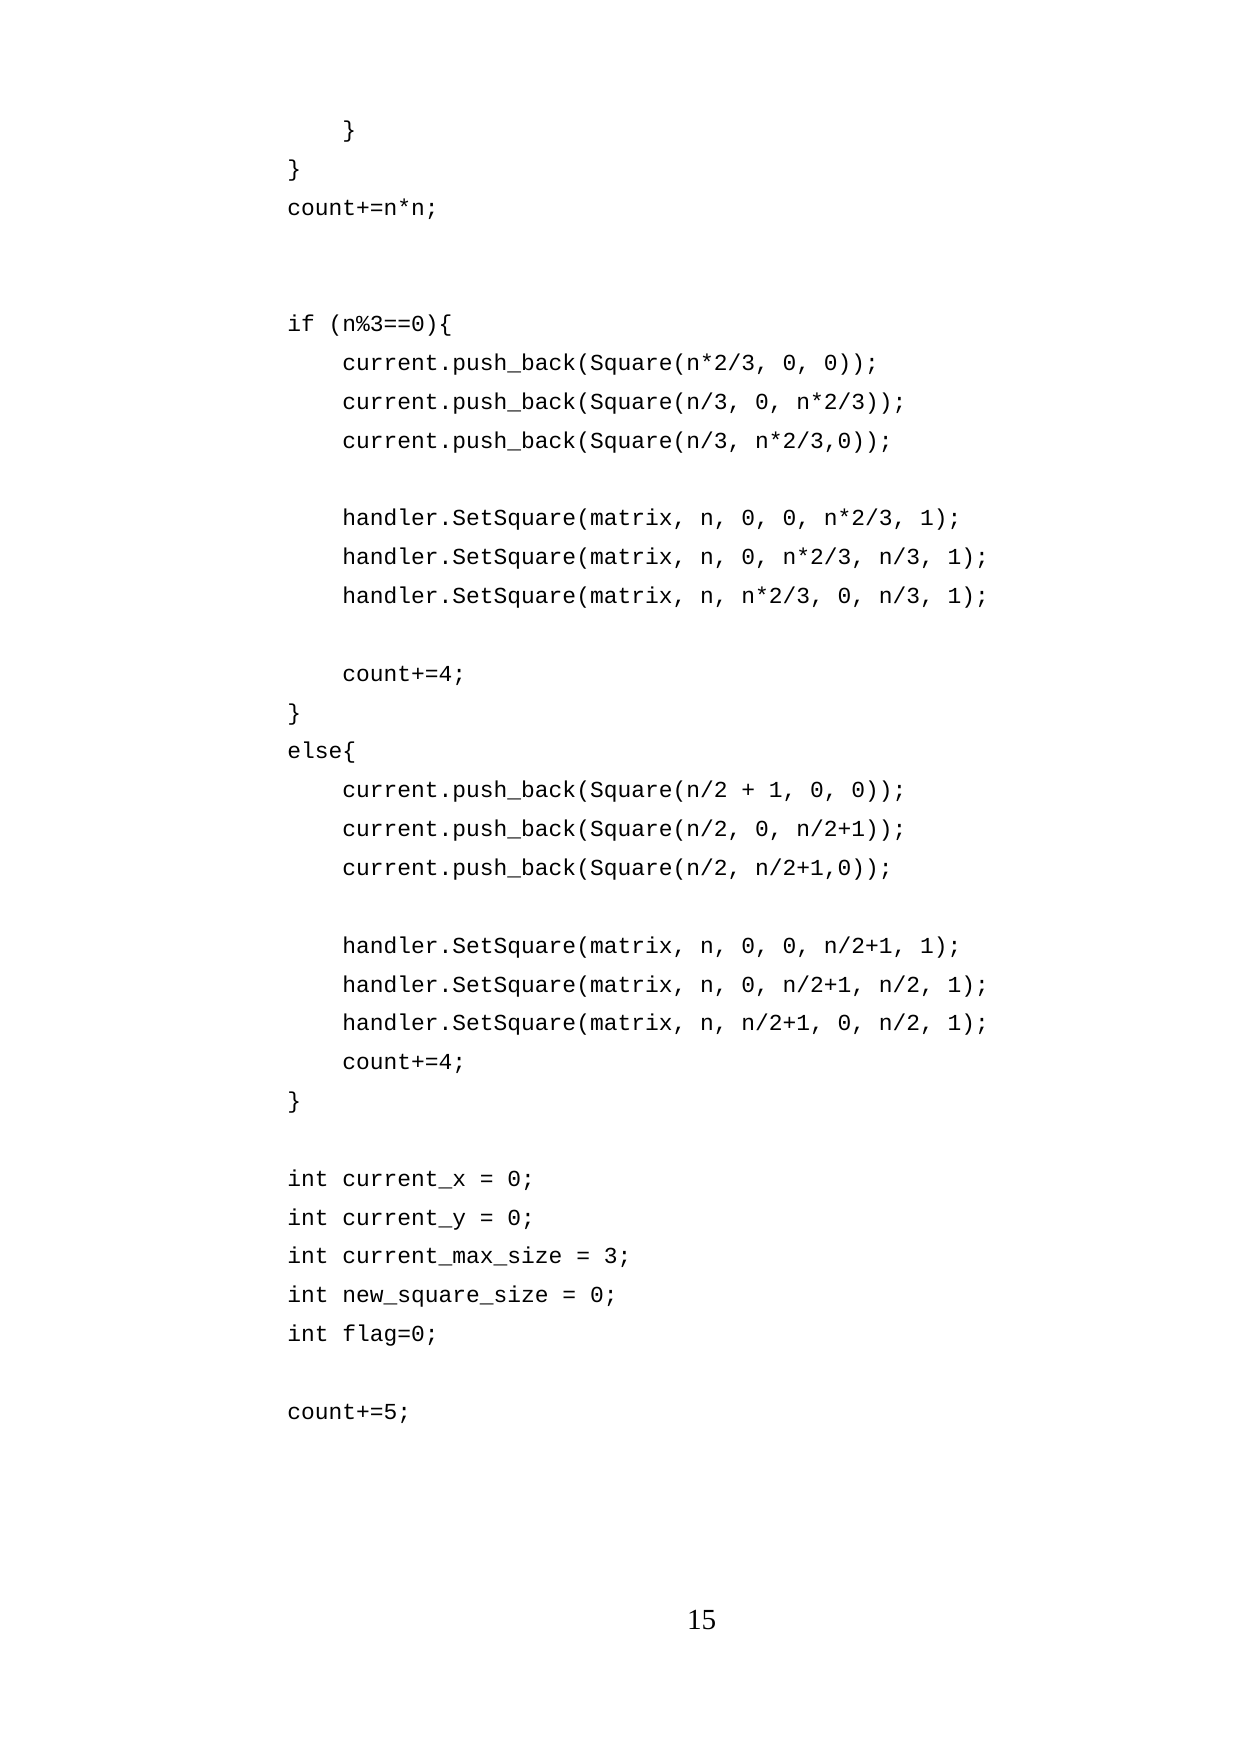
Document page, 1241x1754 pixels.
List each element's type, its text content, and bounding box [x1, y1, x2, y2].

text handler.SetSquare(matrix, n, 0, n*2/3, n/3, 1); [177, 546, 1152, 571]
text int new_square_size = 0; [177, 1284, 1152, 1310]
text current.push_back(Square(n/3, n*2/3,0)); [177, 429, 1152, 455]
text handler.SetSquare(matrix, n, n/2+1, 0, n/2, 1); [177, 1012, 1152, 1038]
text handler.SetSquare(matrix, n, n*2/3, 0, n/3, 1); [177, 584, 1152, 610]
text } [177, 157, 1152, 183]
text int current_max_size = 3; [177, 1245, 1152, 1271]
text int current_y = 0; [177, 1206, 1152, 1232]
text } [177, 118, 1152, 144]
text } [177, 701, 1152, 727]
text if (n%3==0){ [177, 312, 1152, 338]
text else{ [177, 740, 1152, 766]
text handler.SetSquare(matrix, n, 0, 0, n/2+1, 1); [177, 934, 1152, 960]
text handler.SetSquare(matrix, n, 0, n/2+1, n/2, 1); [177, 973, 1152, 999]
text count+=4; [177, 662, 1152, 688]
text handler.SetSquare(matrix, n, 0, 0, n*2/3, 1); [177, 507, 1152, 533]
text int current_x = 0; [177, 1167, 1152, 1193]
text current.push_back(Square(n/3, 0, n*2/3)); [177, 390, 1152, 416]
text current.push_back(Square(n*2/3, 0, 0)); [177, 351, 1152, 377]
text current.push_back(Square(n/2 + 1, 0, 0)); [177, 779, 1152, 804]
text count+=n*n; [177, 196, 1152, 222]
text } [177, 1089, 1152, 1115]
text current.push_back(Square(n/2, n/2+1,0)); [177, 856, 1152, 882]
text int flag=0; [177, 1323, 1152, 1348]
text count+=4; [177, 1051, 1152, 1077]
text current.push_back(Square(n/2, 0, n/2+1)); [177, 817, 1152, 843]
text count+=5; [177, 1400, 1152, 1426]
